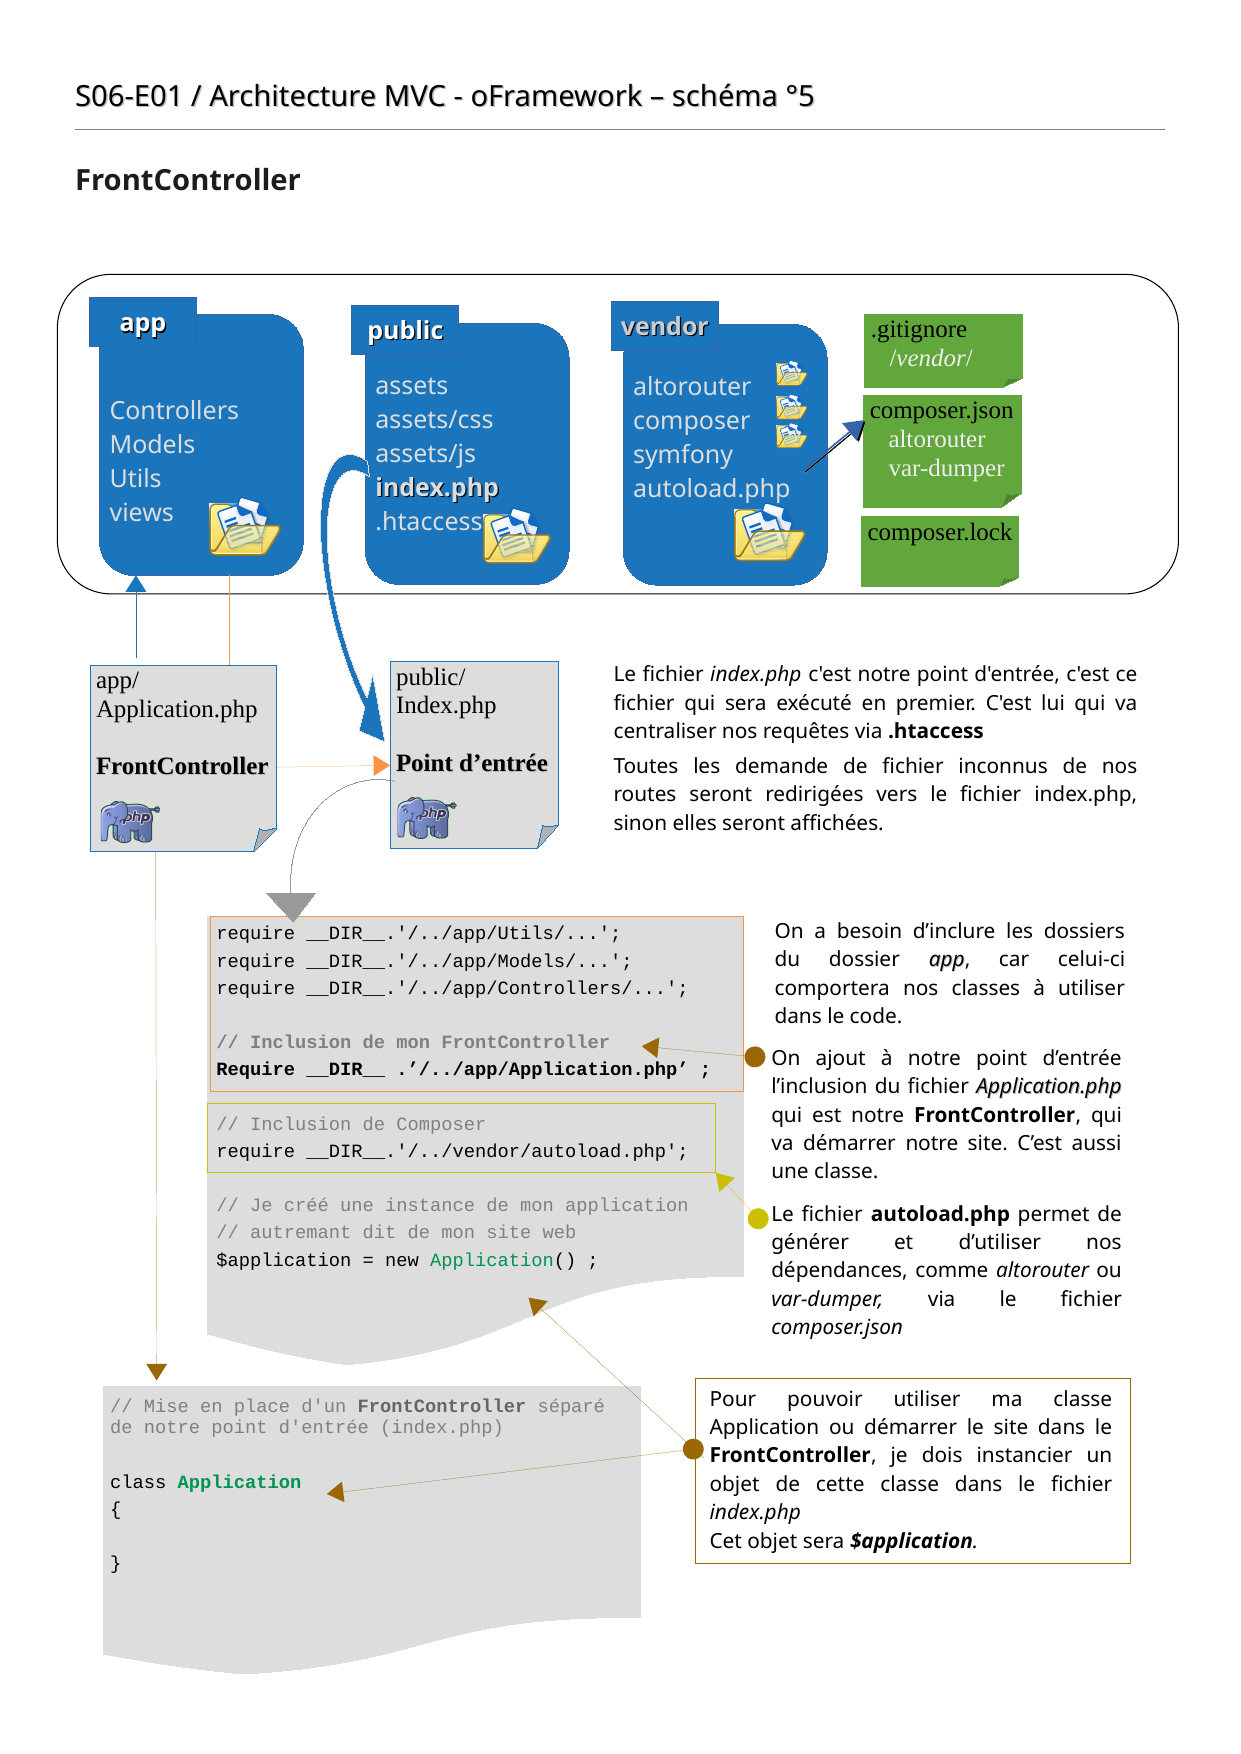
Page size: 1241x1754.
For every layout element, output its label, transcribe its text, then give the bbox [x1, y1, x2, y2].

text S06-E01 / Architecture MVC - oFramework – schéma °5 [75, 75, 1165, 115]
text FrontController [75, 159, 1165, 198]
picture [100, 801, 160, 843]
picture [397, 797, 457, 839]
